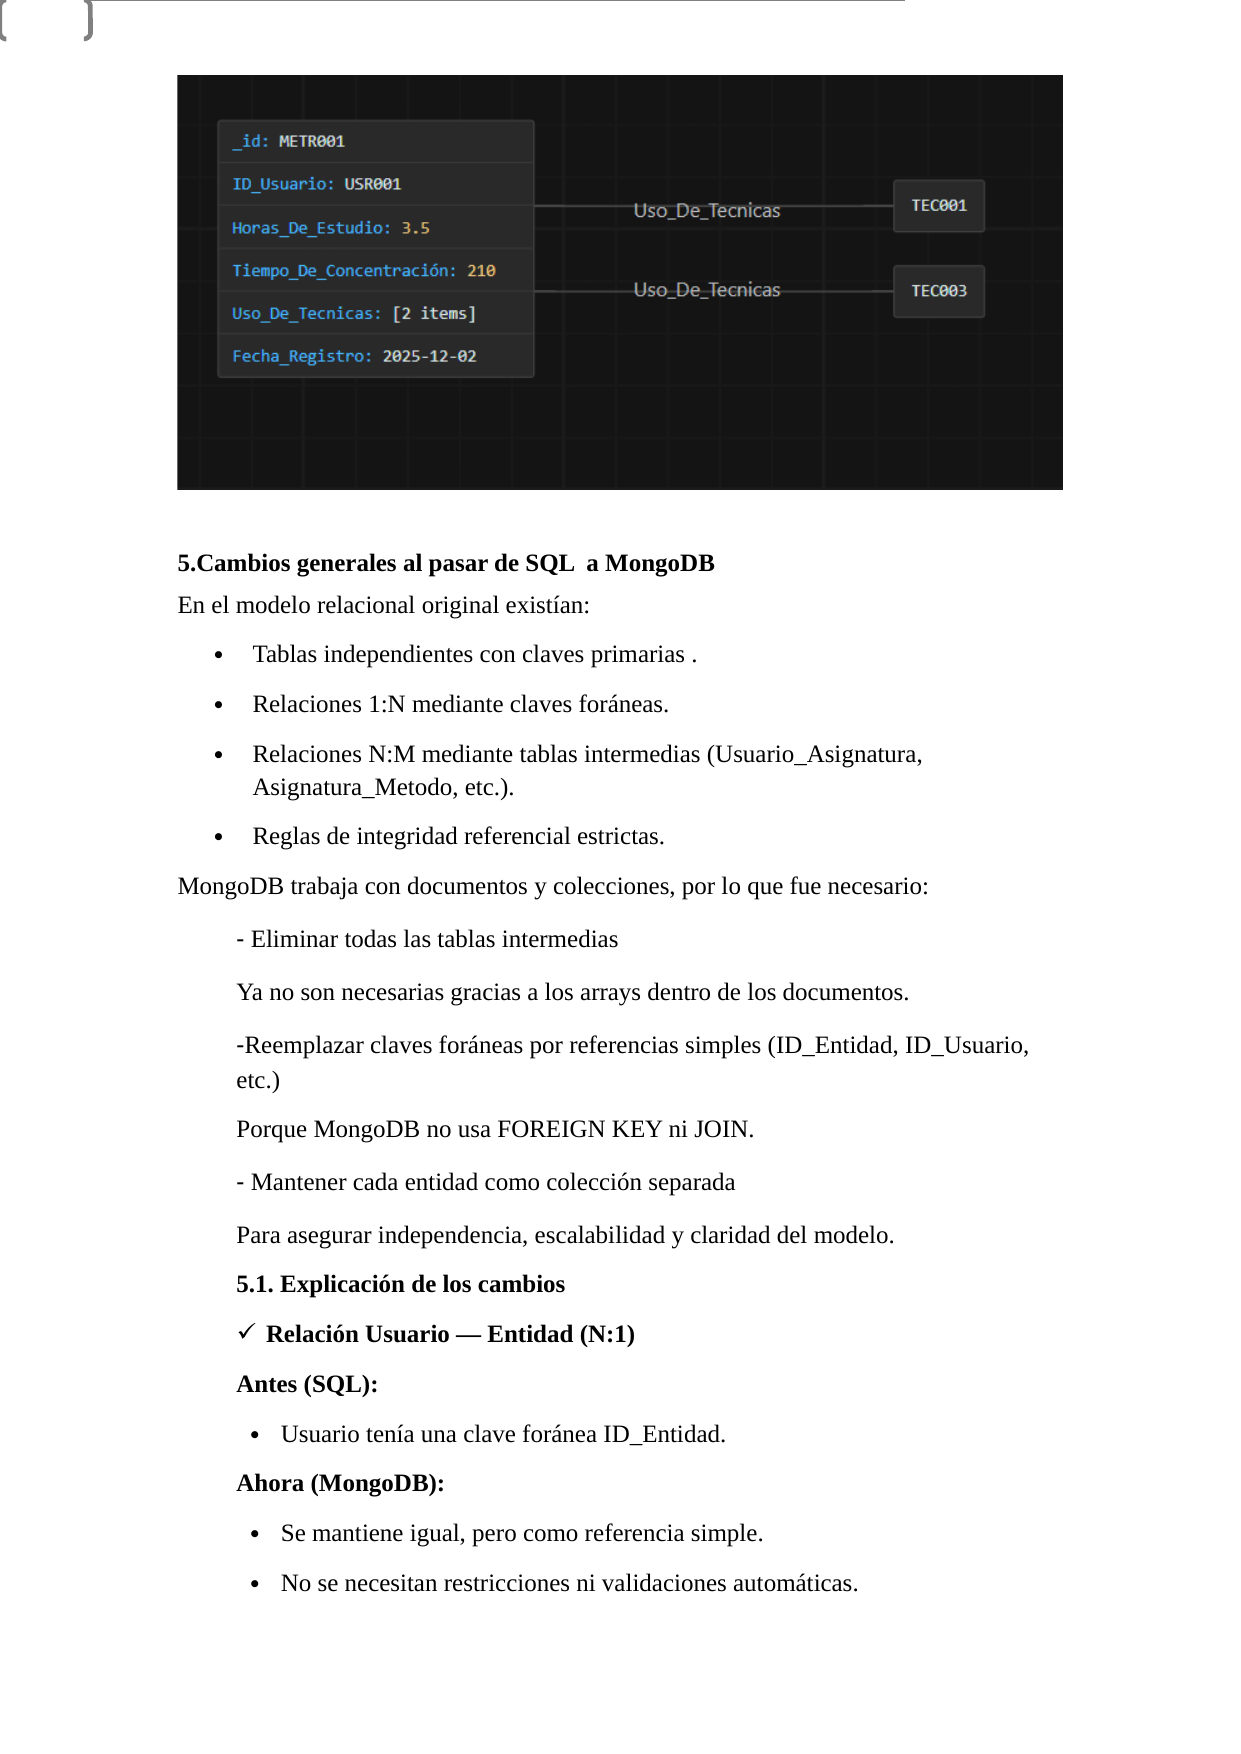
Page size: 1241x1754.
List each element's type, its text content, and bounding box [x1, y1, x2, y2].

text Para asegurar independencia, escalabilidad y claridad del modelo. [236, 1220, 1063, 1249]
text - Mantener cada entidad como colección separada [236, 1164, 1063, 1198]
text Ya no son necesarias gracias a los arrays dentro de los documentos. [236, 977, 1063, 1005]
list No se necesitan restricciones ni validaciones automáticas. [251, 1568, 1063, 1596]
text Porque MongoDB no usa FOREIGN KEY ni JOIN. [236, 1114, 1063, 1143]
text Antes (SQL): [236, 1369, 1063, 1398]
text Ahora (MongoDB): [236, 1468, 1063, 1497]
text -Reemplazar claves foráneas por referencias simples (ID_Entidad, ID_Usuario, etc.) [236, 1026, 1063, 1093]
list Se mantiene igual, pero como referencia simple. [251, 1518, 1063, 1547]
subtitle 5.Cambios generales al pasar de SQL a MongoDB [177, 548, 1063, 577]
list Reglas de integridad referencial estrictas. [215, 821, 1063, 850]
list Tablas independientes con claves primarias . [215, 639, 1063, 668]
text 5.1. Explicación de los cambios [236, 1269, 1063, 1298]
list Relación Usuario — Entidad (N:1) [236, 1319, 1063, 1348]
list Relaciones 1:N mediante claves foráneas. [215, 689, 1063, 718]
text - Eliminar todas las tablas intermedias [236, 921, 1063, 955]
text En el modelo relacional original existían: [177, 590, 1063, 618]
text MongoDB trabaja con documentos y colecciones, por lo que fue necesario: [177, 871, 1063, 900]
list Relaciones N:M mediante tablas intermedias (Usuario_Asignatura, Asignatura_Metodo, etc.). [215, 739, 1063, 801]
list Usuario tenía una clave foránea ID_Entidad. [251, 1419, 1063, 1447]
